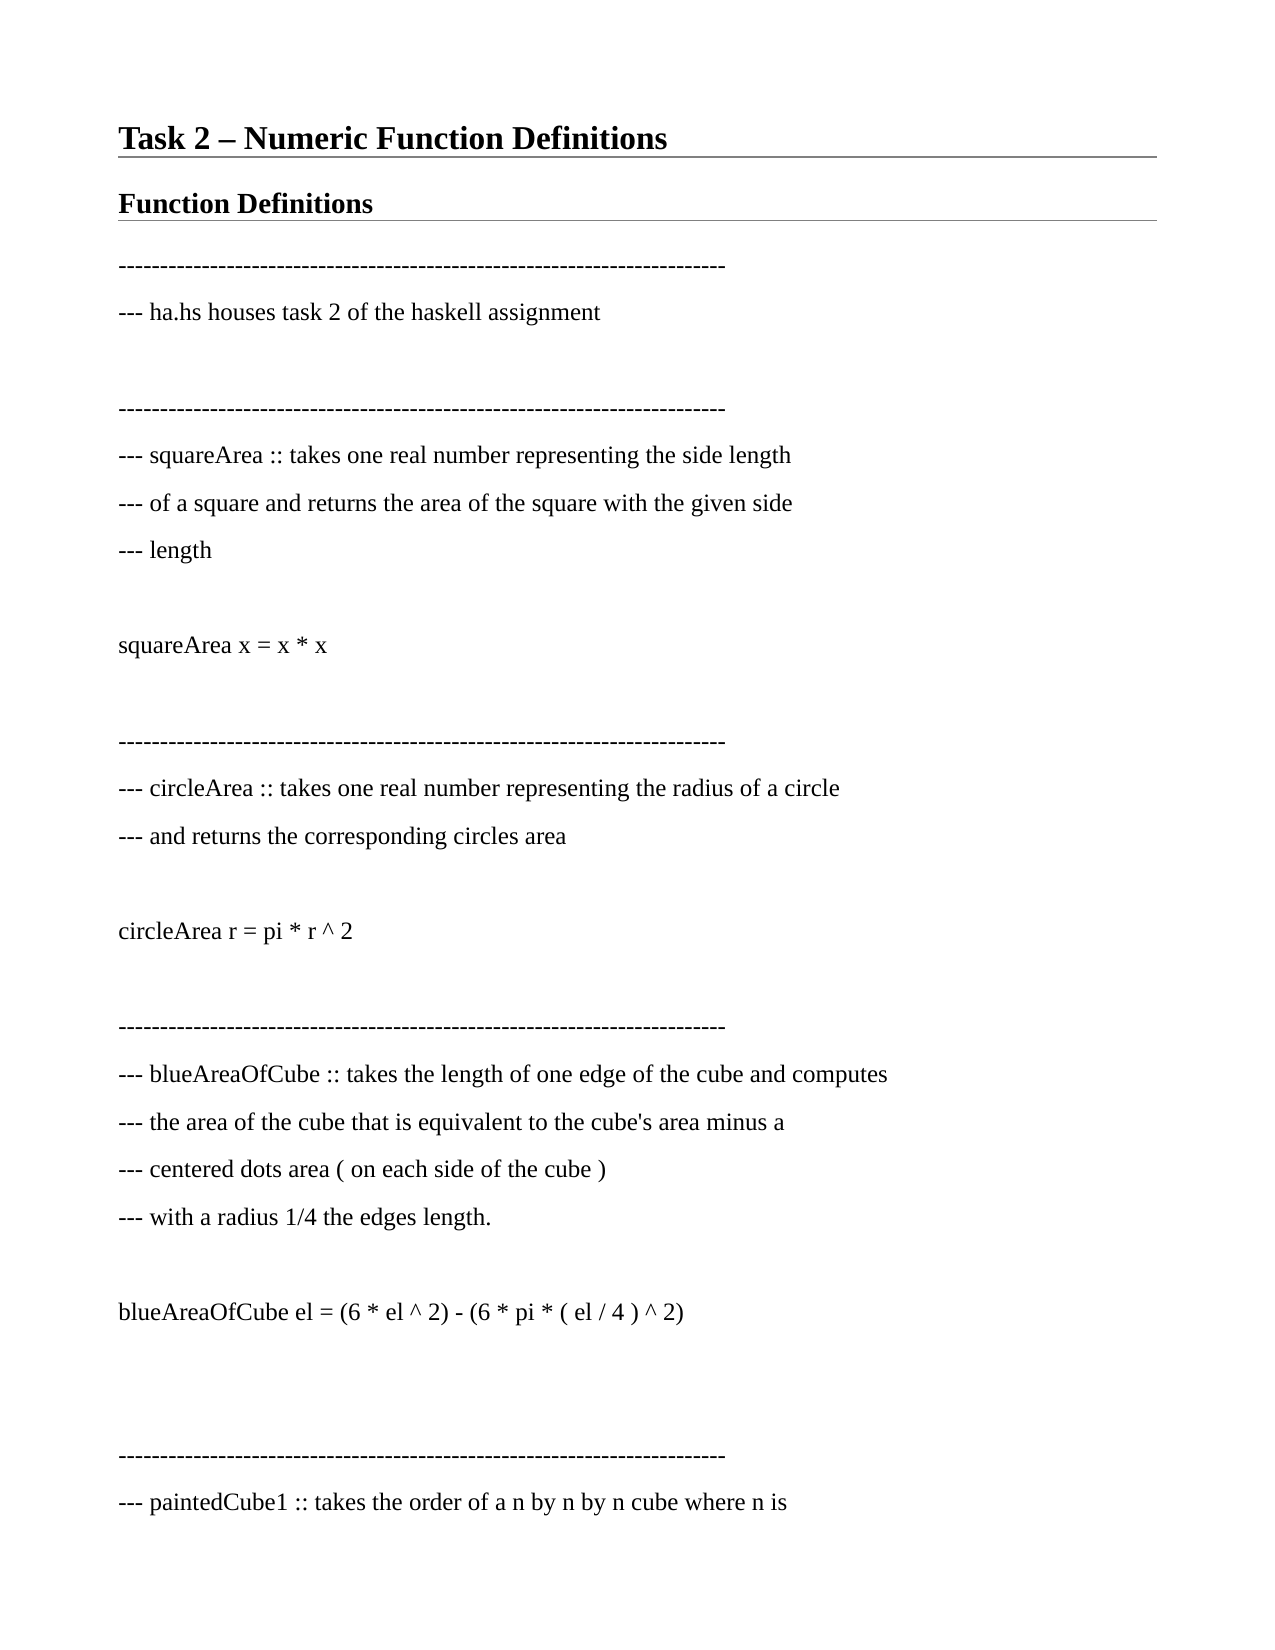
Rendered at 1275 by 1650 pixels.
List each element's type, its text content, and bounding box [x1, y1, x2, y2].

text --- with a radius 1/4 the edges length. [118, 1202, 1157, 1231]
text squareArea x = x * x [118, 631, 1157, 659]
text Function Definitions [118, 186, 1157, 220]
text --- squareArea :: takes one real number representing the side length [118, 440, 1157, 469]
text ------------------------------------------------------------------------- [118, 393, 1157, 421]
text --- the area of the cube that is equivalent to the cube's area minus a [118, 1107, 1157, 1135]
text --- circleArea :: takes one real number representing the radius of a circle [118, 773, 1157, 802]
text Task 2 – Numeric Function Definitions [118, 118, 1157, 156]
text ------------------------------------------------------------------------- [118, 726, 1157, 754]
text --- ha.hs houses task 2 of the haskell assignment [118, 297, 1157, 326]
text --- length [118, 535, 1157, 564]
text blueAreaOfCube el = (6 * el ^ 2) - (6 * pi * ( el / 4 ) ^ 2) [118, 1297, 1157, 1326]
text ------------------------------------------------------------------------- [118, 250, 1157, 278]
text --- blueAreaOfCube :: takes the length of one edge of the cube and computes [118, 1059, 1157, 1088]
text --- paintedCube1 :: takes the order of a n by n by n cube where n is [118, 1487, 1157, 1516]
text --- of a square and returns the area of the square with the given side [118, 488, 1157, 517]
text circleArea r = pi * r ^ 2 [118, 916, 1157, 945]
text ------------------------------------------------------------------------- [118, 1440, 1157, 1469]
text --- and returns the corresponding circles area [118, 821, 1157, 850]
text --- centered dots area ( on each side of the cube ) [118, 1154, 1157, 1183]
text ------------------------------------------------------------------------- [118, 1011, 1157, 1040]
